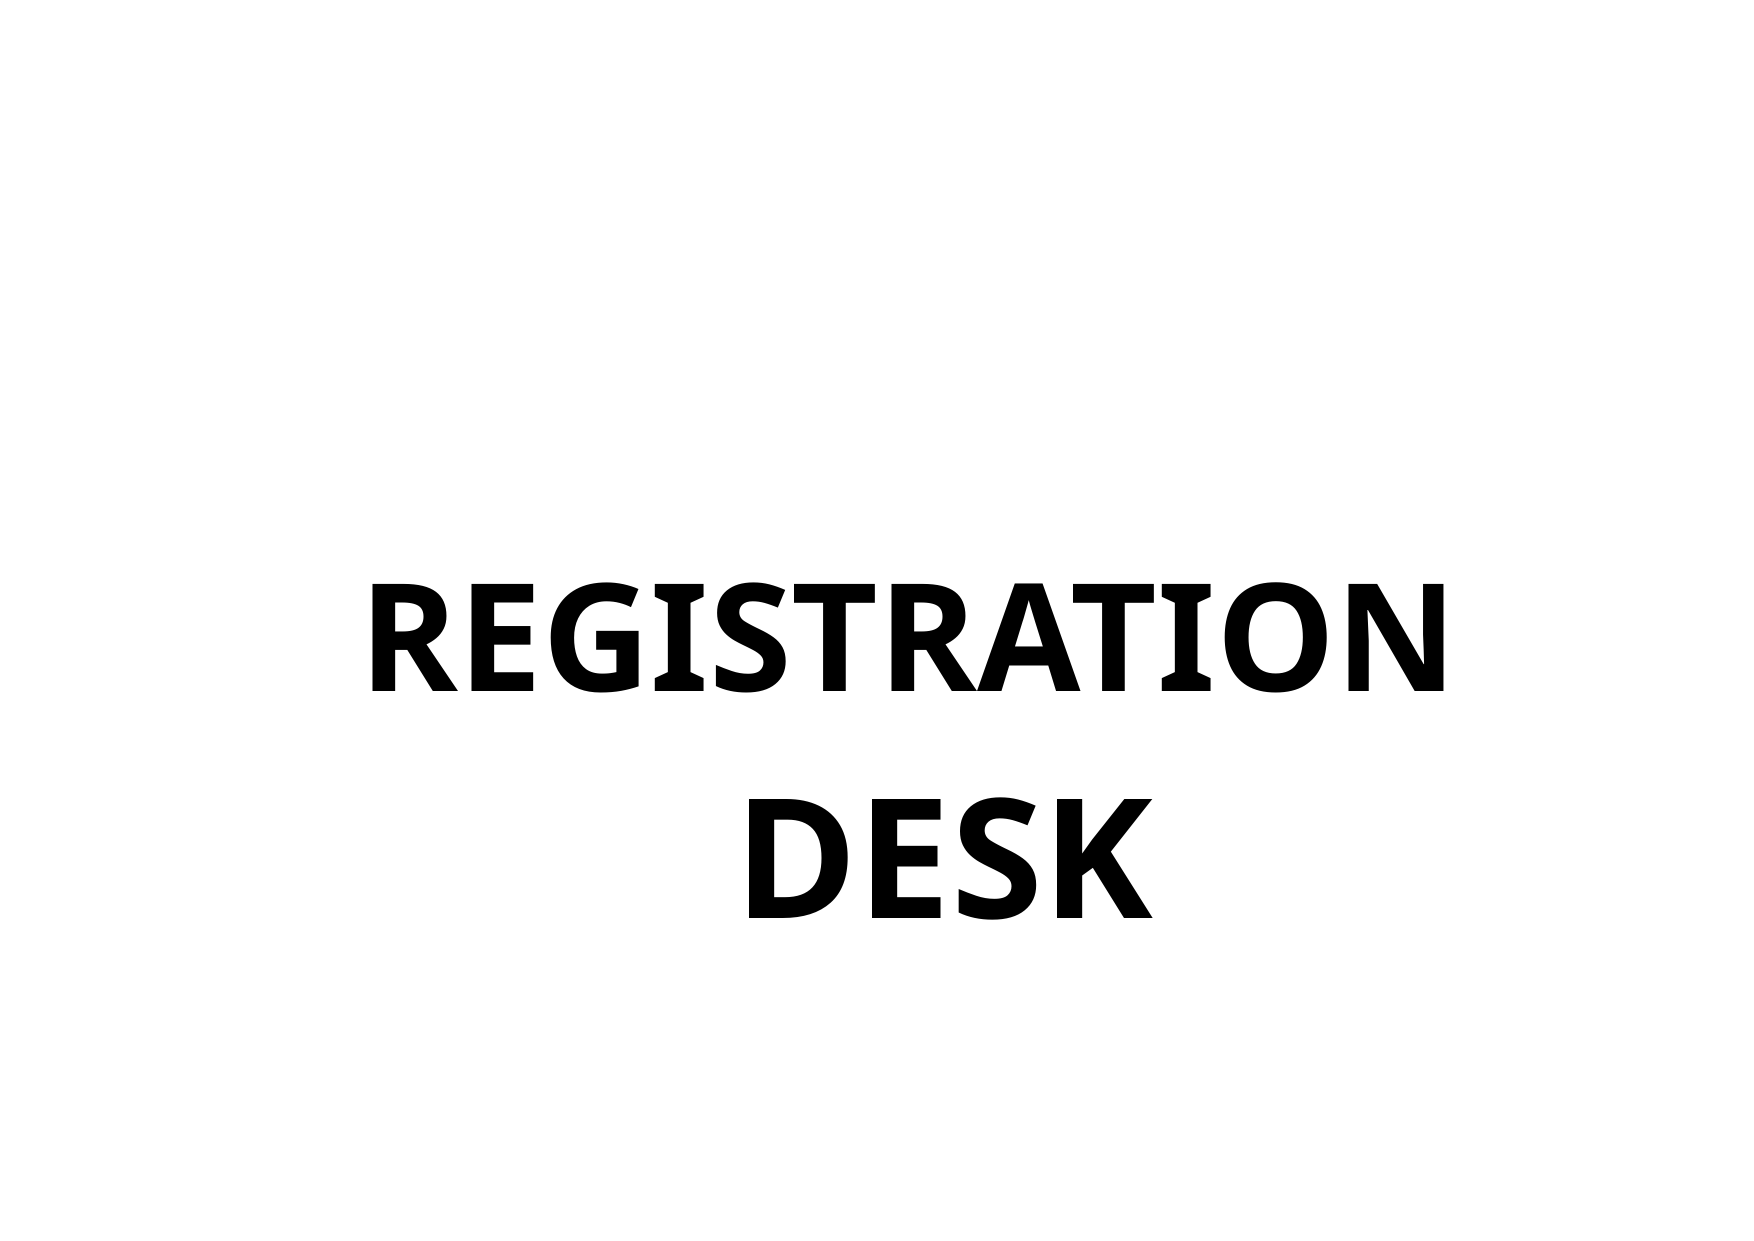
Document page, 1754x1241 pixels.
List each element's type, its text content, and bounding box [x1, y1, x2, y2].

text REGISTRATION DESK [59, 513, 1695, 967]
